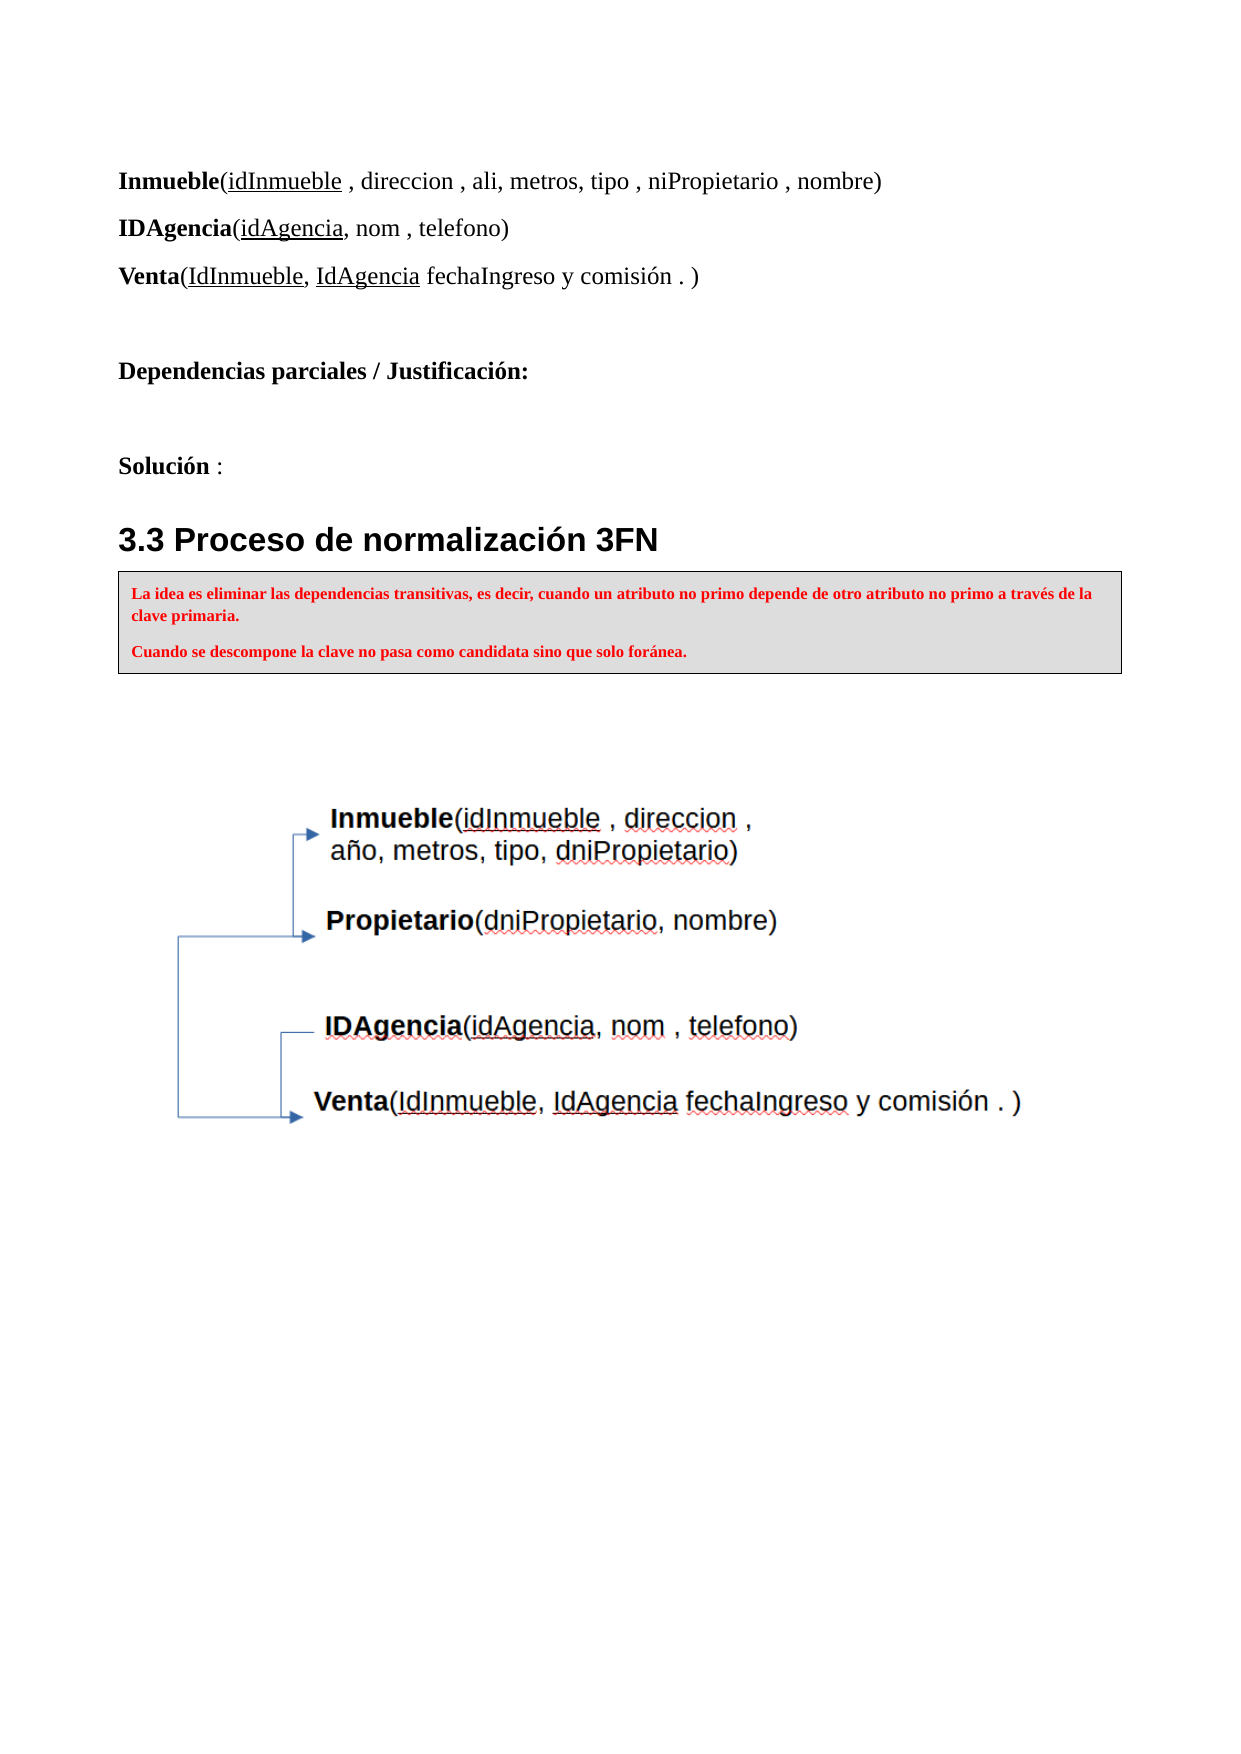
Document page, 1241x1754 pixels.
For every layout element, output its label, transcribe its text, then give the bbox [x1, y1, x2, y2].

picture [118, 739, 1123, 1185]
subtitle 3.3 Proceso de normalización 3FN [118, 520, 1122, 558]
text Solución : [118, 451, 1122, 480]
text La idea es eliminar las dependencias transitivas, es decir, cuando un atributo no primo depende de otro atributo no primo a través de la clave primaria. [119, 572, 1121, 625]
text Dependencias parciales / Justificación: [118, 356, 1122, 385]
text Inmueble(idInmueble , direccion , ali, metros, tipo , niPropietario , nombre) [118, 166, 1122, 194]
text Cuando se descompone la clave no pasa como candidata sino que solo foránea. [119, 629, 1121, 673]
text Venta(IdInmueble, IdAgencia fechaIngreso y comisión . ) [118, 261, 1122, 290]
text IDAgencia(idAgencia, nom , telefono) [118, 213, 1122, 242]
